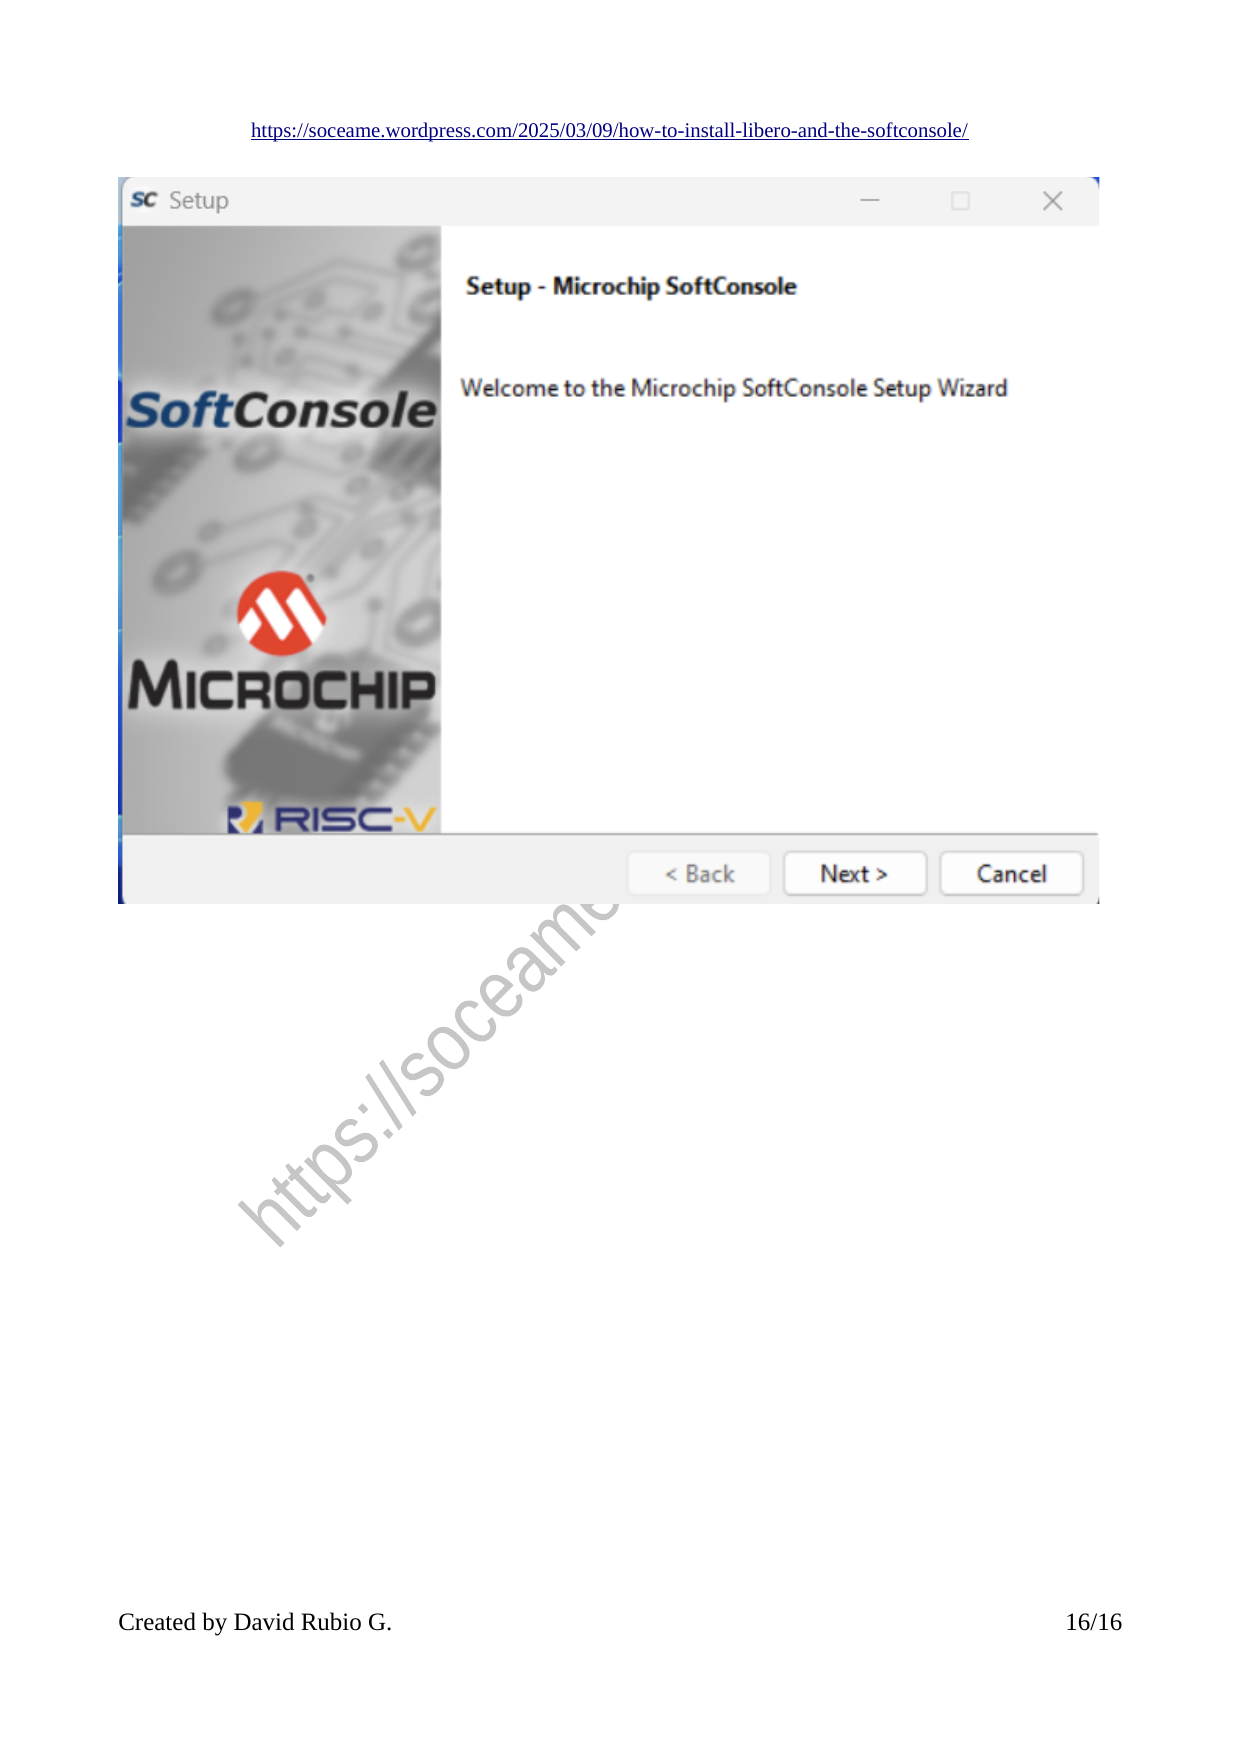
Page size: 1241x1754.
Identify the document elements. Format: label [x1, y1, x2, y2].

picture [118, 177, 1100, 904]
